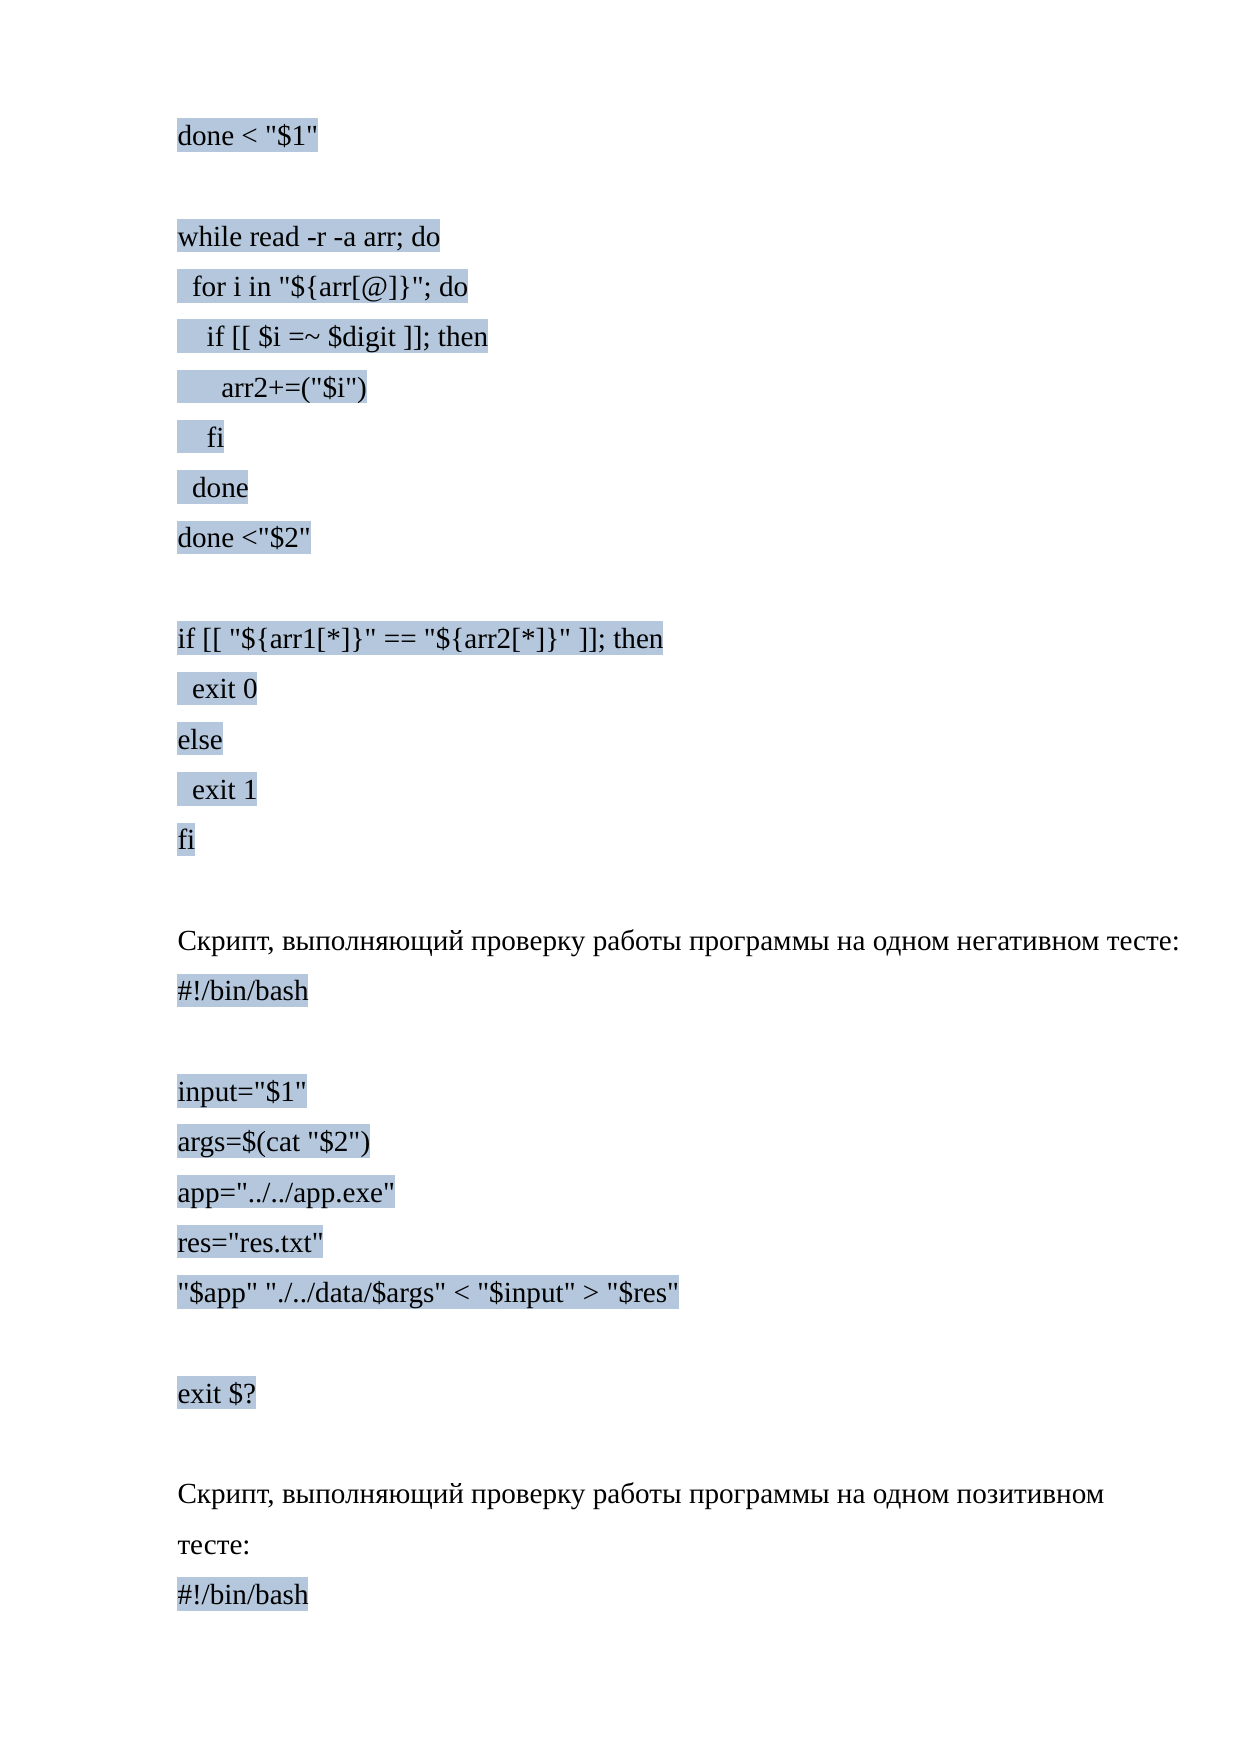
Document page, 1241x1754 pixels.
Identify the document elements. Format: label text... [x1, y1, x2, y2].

text app="../../app.exe" [177, 1175, 1181, 1208]
text done < "$1" [177, 118, 1181, 152]
text exit 1 [177, 772, 1181, 806]
text while read -r -a arr; do [177, 219, 1181, 252]
text for i in "${arr[@]}"; do [177, 269, 1181, 303]
text args=$(cat "$2") [177, 1124, 1181, 1158]
text done <"$2" [177, 521, 1181, 554]
text Скрипт, выполняющий проверку работы программы на одном позитивном тесте: [177, 1477, 1181, 1560]
text Скрипт, выполняющий проверку работы программы на одном негативном тесте: [177, 923, 1181, 957]
text "$app" "./../data/$args" < "$input" > "$res" [177, 1275, 1181, 1309]
text else [177, 722, 1181, 755]
text fi [177, 420, 1181, 453]
text if [[ "${arr1[*]}" == "${arr2[*]}" ]]; then [177, 621, 1181, 655]
text arr2+=("$i") [177, 370, 1181, 403]
text #!/bin/bash [177, 1577, 1181, 1611]
text fi [177, 822, 1181, 856]
text res="res.txt" [177, 1225, 1181, 1258]
text done [177, 470, 1181, 504]
text exit $? [177, 1376, 1181, 1409]
text if [[ $i =~ $digit ]]; then [177, 319, 1181, 353]
text #!/bin/bash [177, 973, 1181, 1007]
text input="$1" [177, 1074, 1181, 1108]
text exit 0 [177, 672, 1181, 705]
